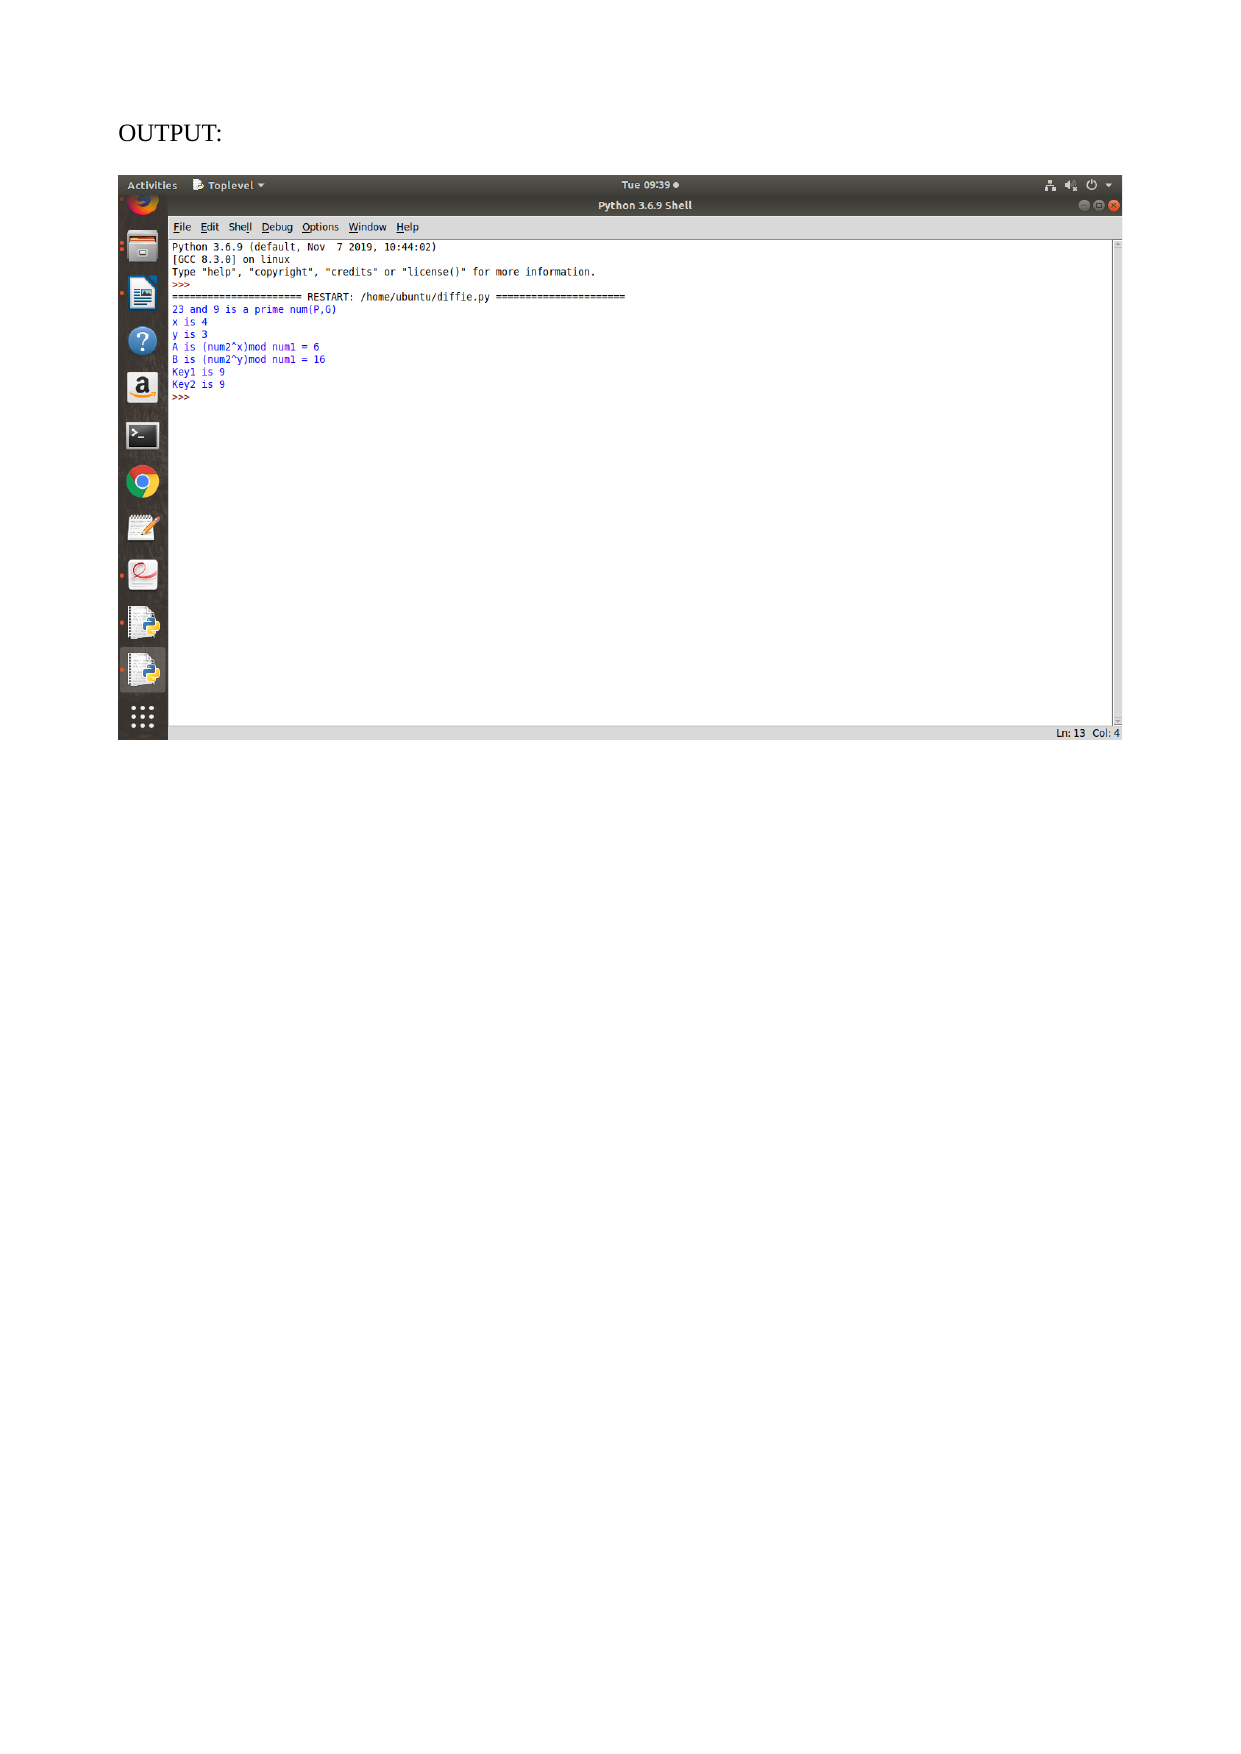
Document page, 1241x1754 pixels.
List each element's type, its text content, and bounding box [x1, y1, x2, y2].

text OUTPUT: [118, 118, 1122, 147]
picture [118, 175, 1123, 740]
